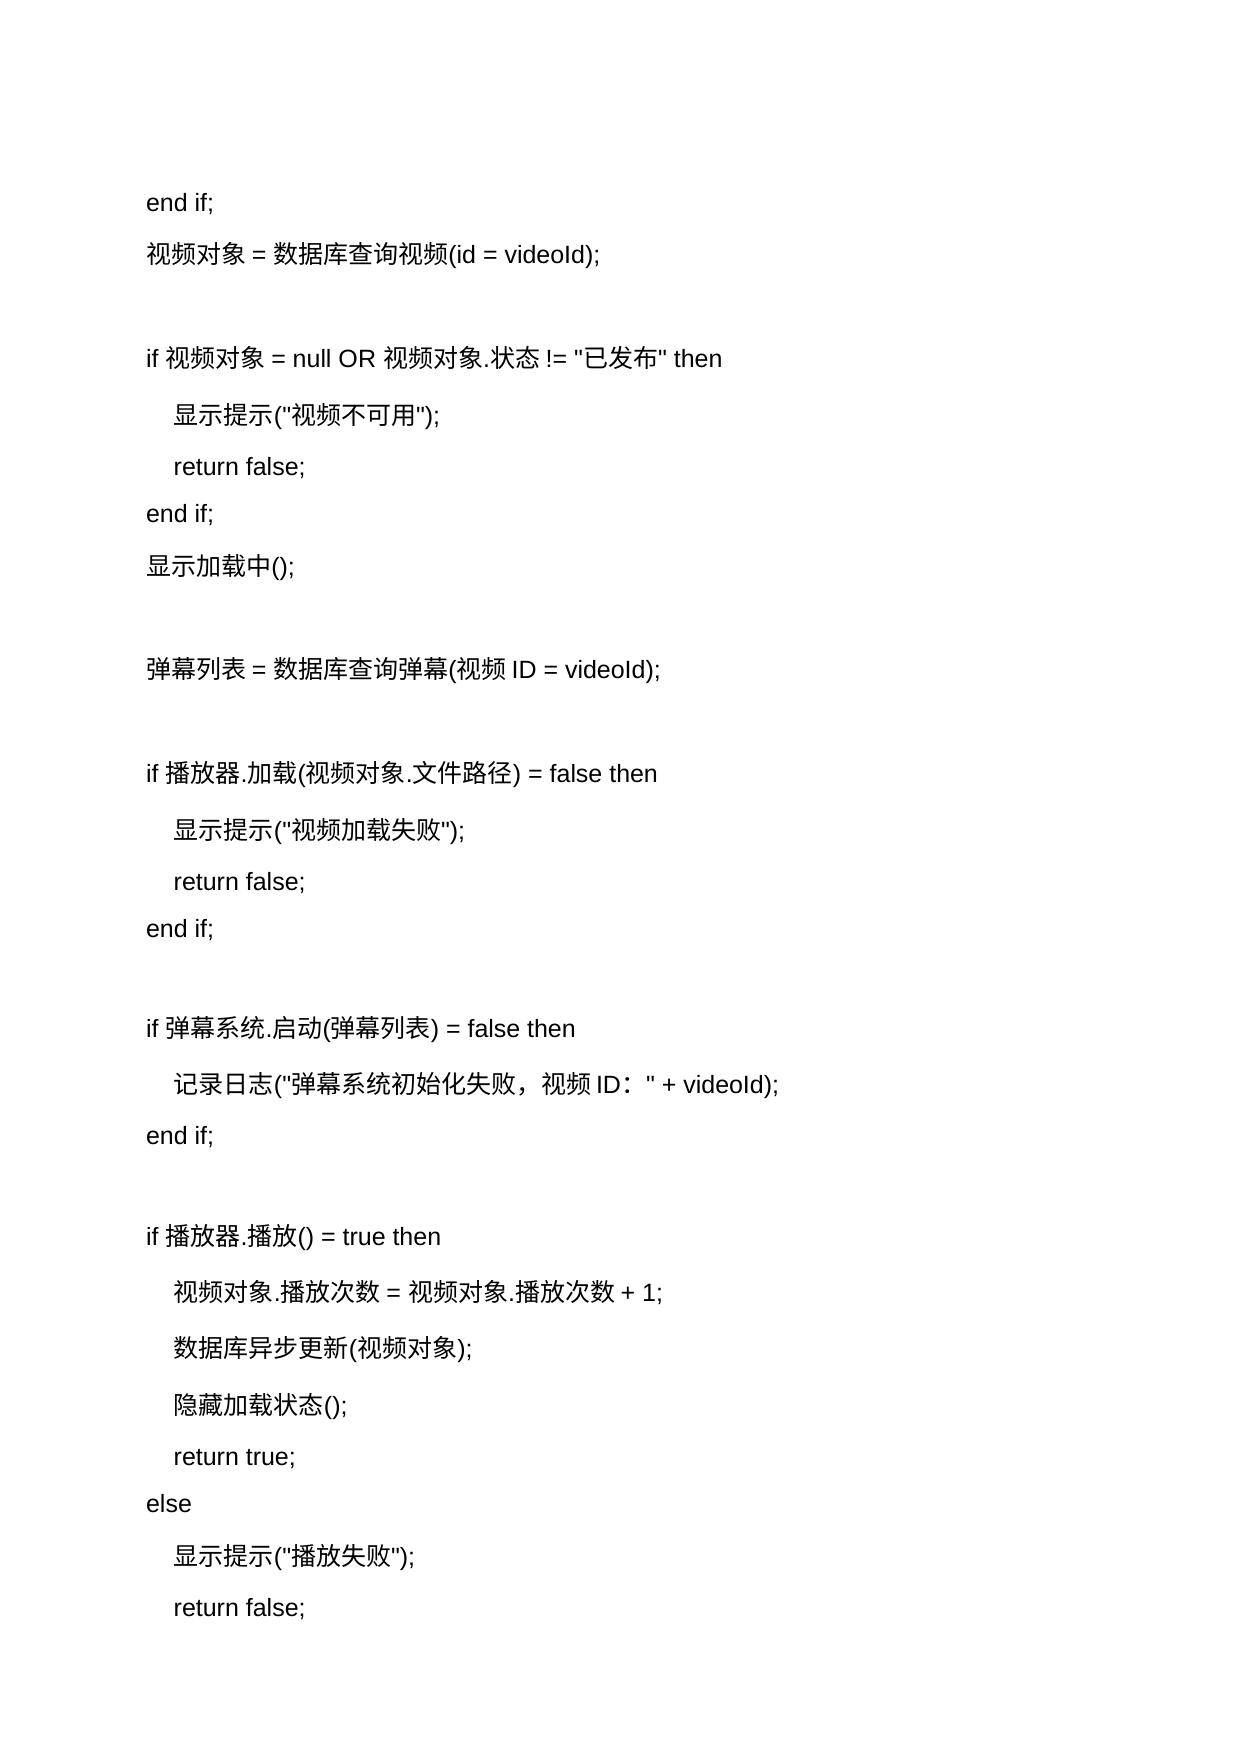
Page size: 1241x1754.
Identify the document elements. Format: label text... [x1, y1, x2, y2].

text end if; [118, 499, 1122, 528]
text end if; [118, 914, 1122, 943]
text if 视频对象 = null OR 视频对象.状态 != "已发布" then [118, 339, 1122, 375]
text 显示提示("播放失败"); [118, 1536, 1122, 1573]
text 记录日志("弹幕系统初始化失败，视频ID：" + videoId); [118, 1065, 1122, 1101]
text else [118, 1489, 1122, 1518]
text 隐藏加载状态(); [118, 1385, 1122, 1421]
text if 弹幕系统.启动(弹幕列表) = false then [118, 1009, 1122, 1045]
text if 播放器.加载(视频对象.文件路径) = false then [118, 754, 1122, 790]
text return false; [118, 866, 1122, 895]
text 视频对象 = 数据库查询视频(id = videoId); [118, 235, 1122, 271]
text 显示提示("视频不可用"); [118, 395, 1122, 431]
text 显示加载中(); [118, 546, 1122, 582]
text 显示提示("视频加载失败"); [118, 810, 1122, 846]
text end if; [118, 1121, 1122, 1150]
text 弹幕列表 = 数据库查询弹幕(视频ID = videoId); [118, 650, 1122, 686]
text return false; [118, 451, 1122, 480]
text 视频对象.播放次数 = 视频对象.播放次数 + 1; [118, 1272, 1122, 1309]
text end if; [118, 188, 1122, 216]
text 数据库异步更新(视频对象); [118, 1329, 1122, 1365]
text return true; [118, 1442, 1122, 1470]
text if 播放器.播放() = true then [118, 1216, 1122, 1252]
text return false; [118, 1593, 1122, 1621]
